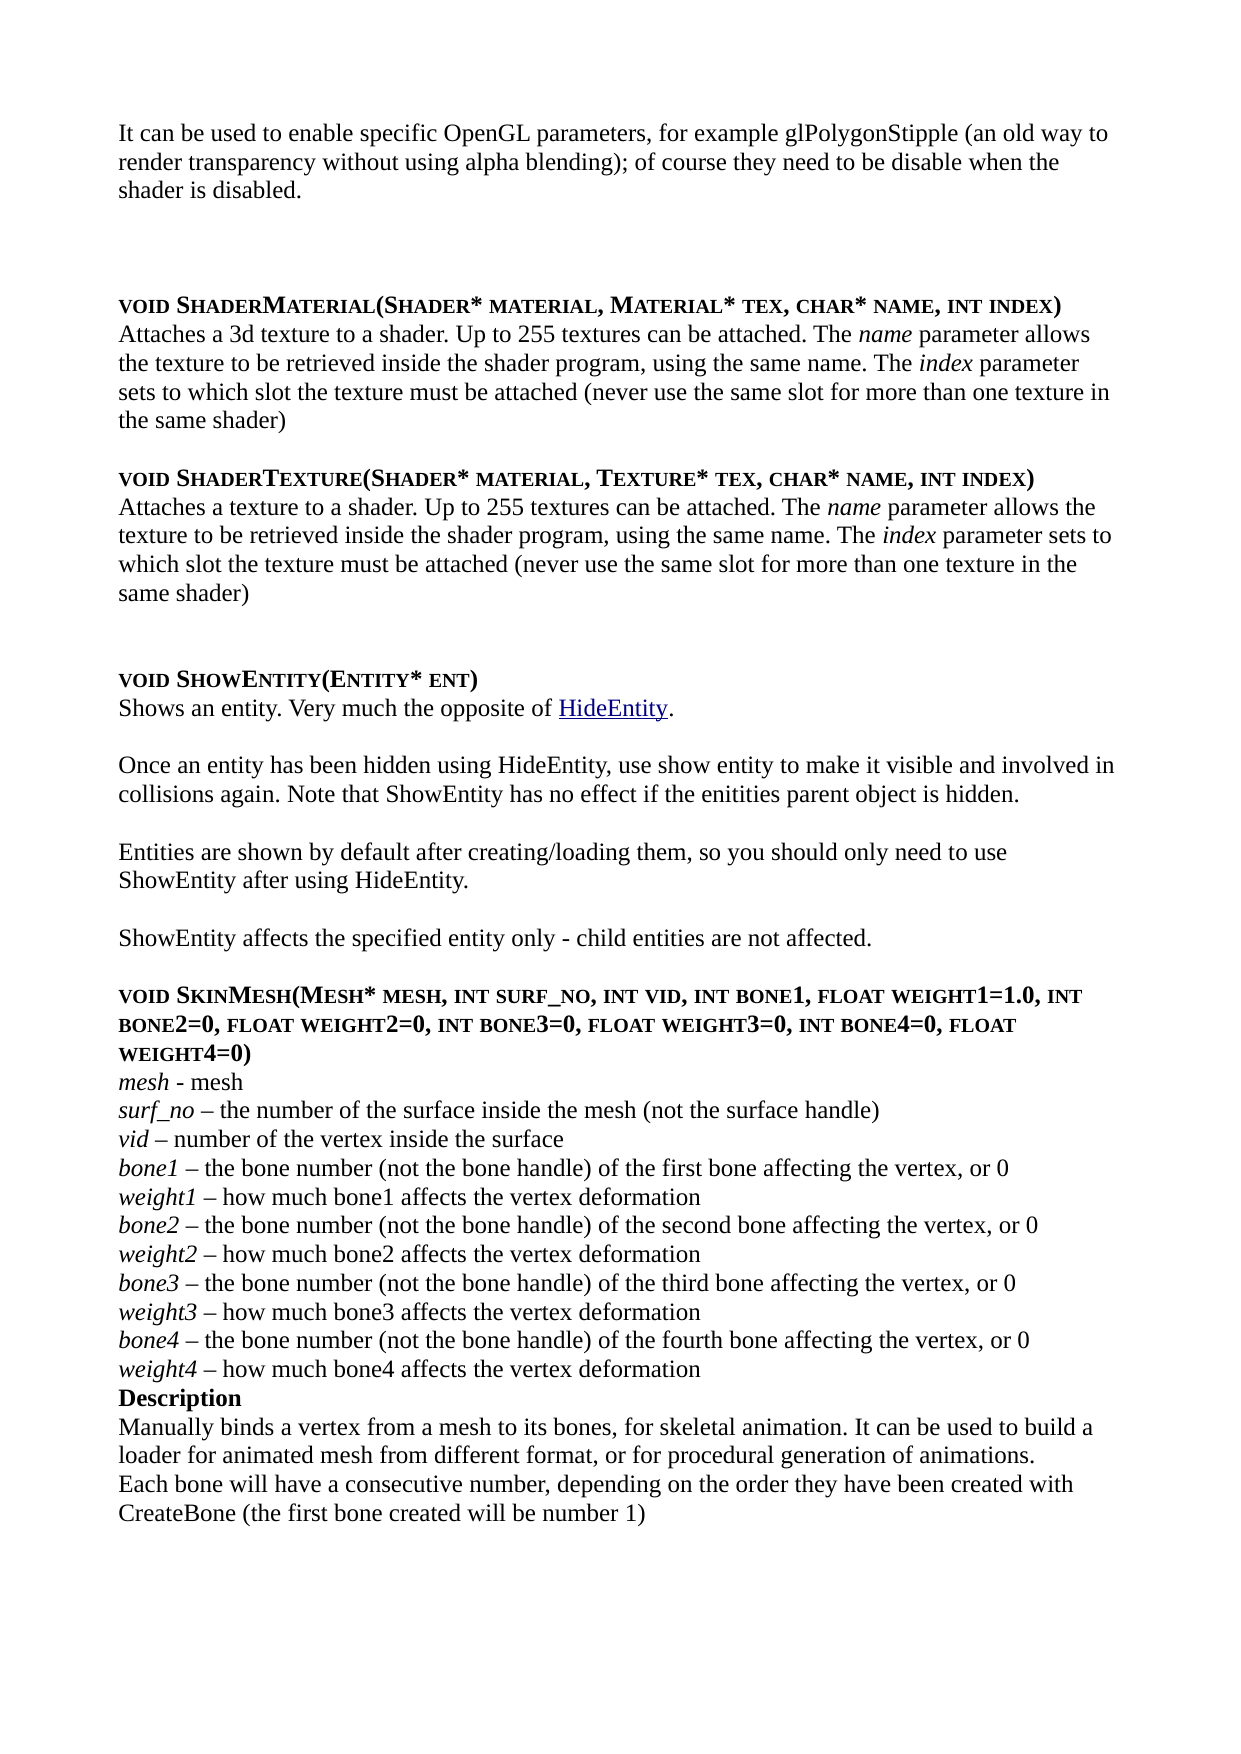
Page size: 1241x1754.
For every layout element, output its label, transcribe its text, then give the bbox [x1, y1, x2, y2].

text weight4 – how much bone4 affects the vertex deformation [118, 1354, 1122, 1383]
text Attaches a 3d texture to a shader. Up to 255 textures can be attached. The name parameter allows the texture to be retrieved inside the shader program, using the same name. The index parameter sets to which slot the texture must be attached (never use the same slot for more than one texture in the same shader) [118, 319, 1122, 434]
text Each bone will have a consecutive number, depending on the order they have been created with CreateBone (the first bone created will be number 1) [118, 1469, 1122, 1527]
text Description [118, 1383, 1122, 1412]
text Attaches a texture to a shader. Up to 255 textures can be attached. The name parameter allows the texture to be retrieved inside the shader program, using the same name. The index parameter sets to which slot the texture must be attached (never use the same slot for more than one texture in the same shader) [118, 492, 1122, 607]
text void ShowEntity(Entity* ent) [118, 664, 1122, 693]
text Manually binds a vertex from a mesh to its bones, for skeletal animation. It can be used to build a loader for animated mesh from different format, or for procedural generation of animations. [118, 1412, 1122, 1469]
text bone4 – the bone number (not the bone handle) of the fourth bone affecting the vertex, or 0 [118, 1326, 1122, 1354]
text mesh - mesh [118, 1067, 1122, 1096]
text Shows an entity. Very much the opposite of HideEntity. Once an entity has been hidden using HideEntity, use show entity to make it visible and involved in collisions again. Note that ShowEntity has no effect if the enitities parent object is hidden. Entities are shown by default after creating/loading them, so you should only need to use ShowEntity after using HideEntity. ShowEntity affects the specified entity only - child entities are not affected. [118, 693, 1122, 952]
text bone1 – the bone number (not the bone handle) of the first bone affecting the vertex, or 0 [118, 1153, 1122, 1182]
text It can be used to enable specific OpenGL parameters, for example glPolygonStipple (an old way to render transparency without using alpha blending); of course they need to be disable when the shader is disabled. [118, 118, 1122, 204]
text bone2 – the bone number (not the bone handle) of the second bone affecting the vertex, or 0 [118, 1211, 1122, 1239]
text vid – number of the vertex inside the surface [118, 1124, 1122, 1153]
text weight3 – how much bone3 affects the vertex deformation [118, 1297, 1122, 1326]
text void SkinMesh(Mesh* mesh, int surf_no, int vid, int bone1, float weight1=1.0, int bone2=0, float weight2=0, int bone3=0, float weight3=0, int bone4=0, float weight4=0) [118, 981, 1122, 1067]
text void ShaderMaterial(Shader* material, Material* tex, char* name, int index) [118, 291, 1122, 319]
text weight2 – how much bone2 affects the vertex deformation [118, 1239, 1122, 1268]
text void ShaderTexture(Shader* material, Texture* tex, char* name, int index) [118, 463, 1122, 492]
text bone3 – the bone number (not the bone handle) of the third bone affecting the vertex, or 0 [118, 1268, 1122, 1297]
text surf_no – the number of the surface inside the mesh (not the surface handle) [118, 1096, 1122, 1124]
text weight1 – how much bone1 affects the vertex deformation [118, 1182, 1122, 1211]
